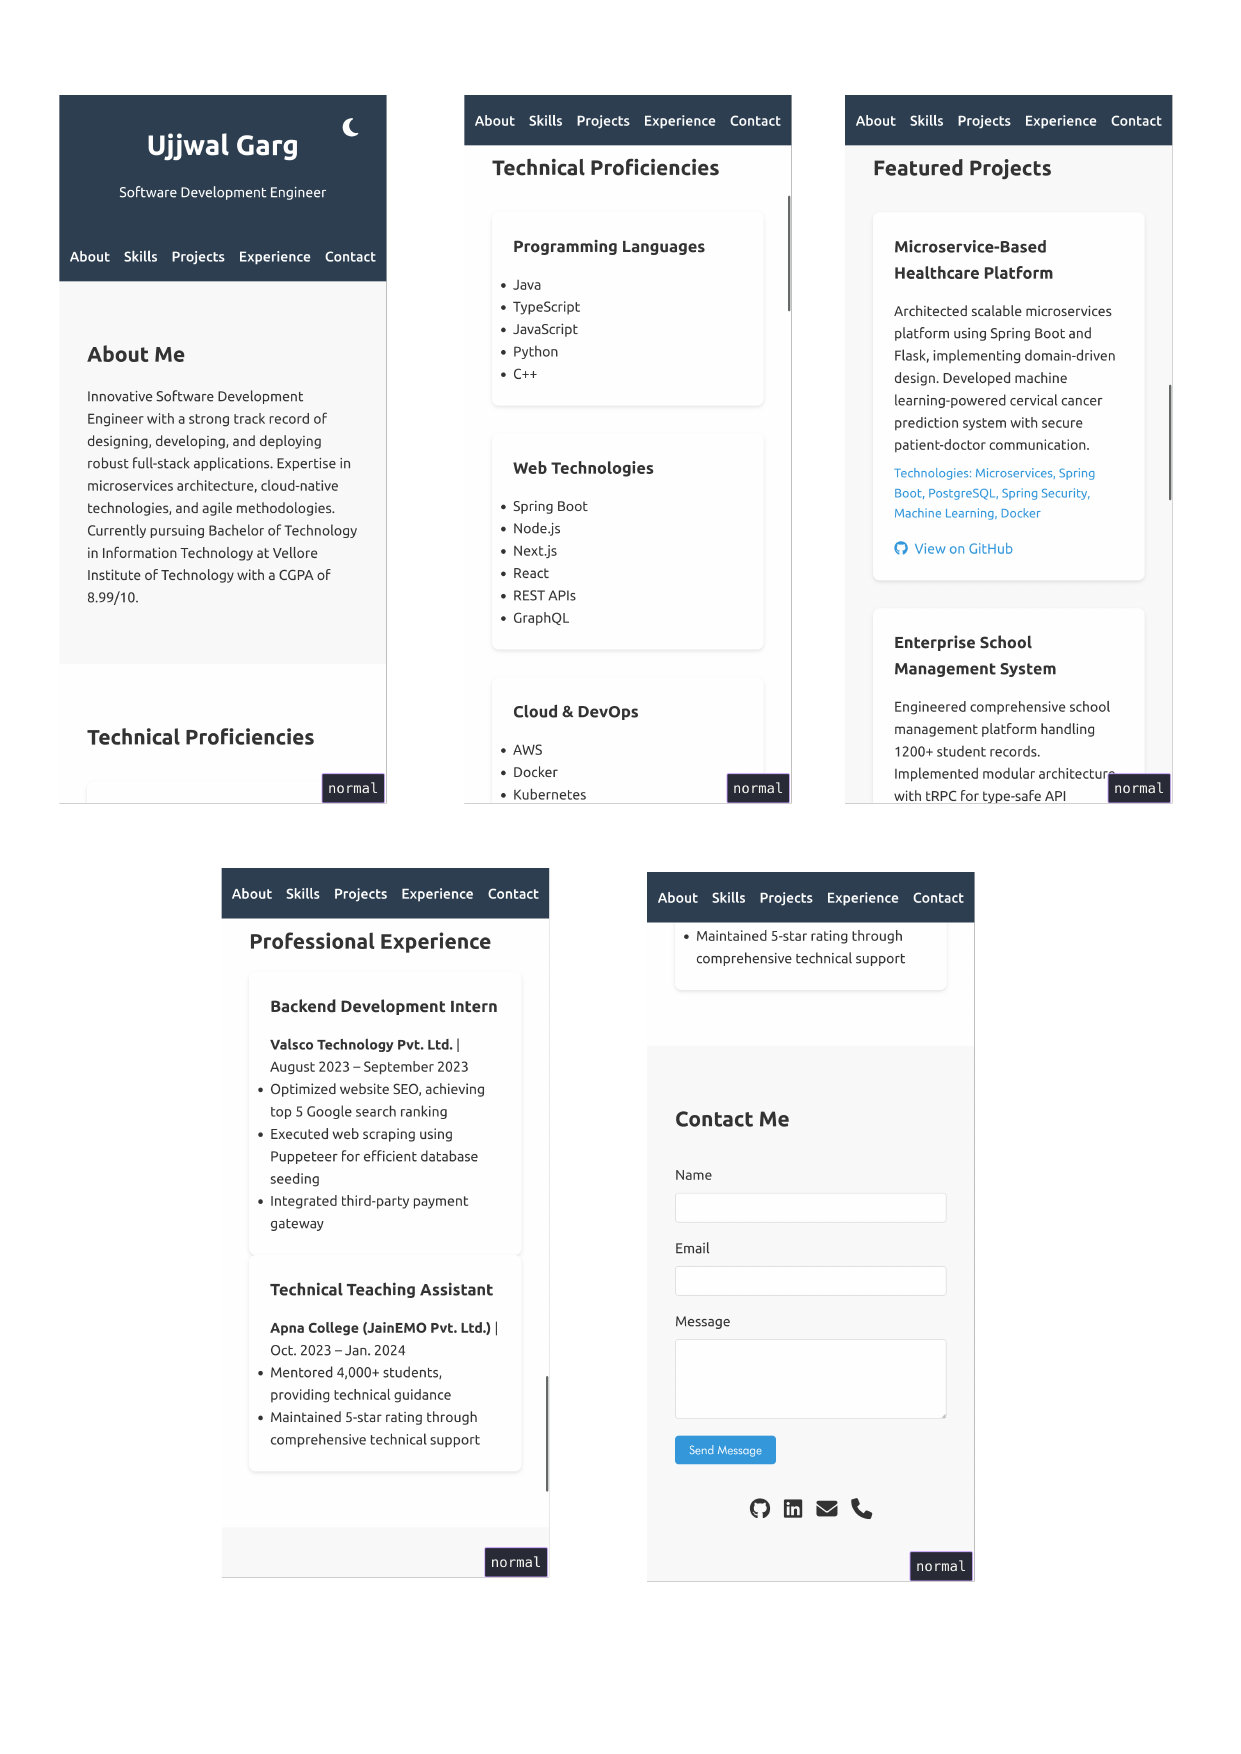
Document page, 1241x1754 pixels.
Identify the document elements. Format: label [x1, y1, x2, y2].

picture [464, 95, 792, 804]
picture [647, 872, 975, 1582]
picture [845, 95, 1173, 804]
picture [59, 95, 387, 804]
picture [221, 868, 550, 1578]
